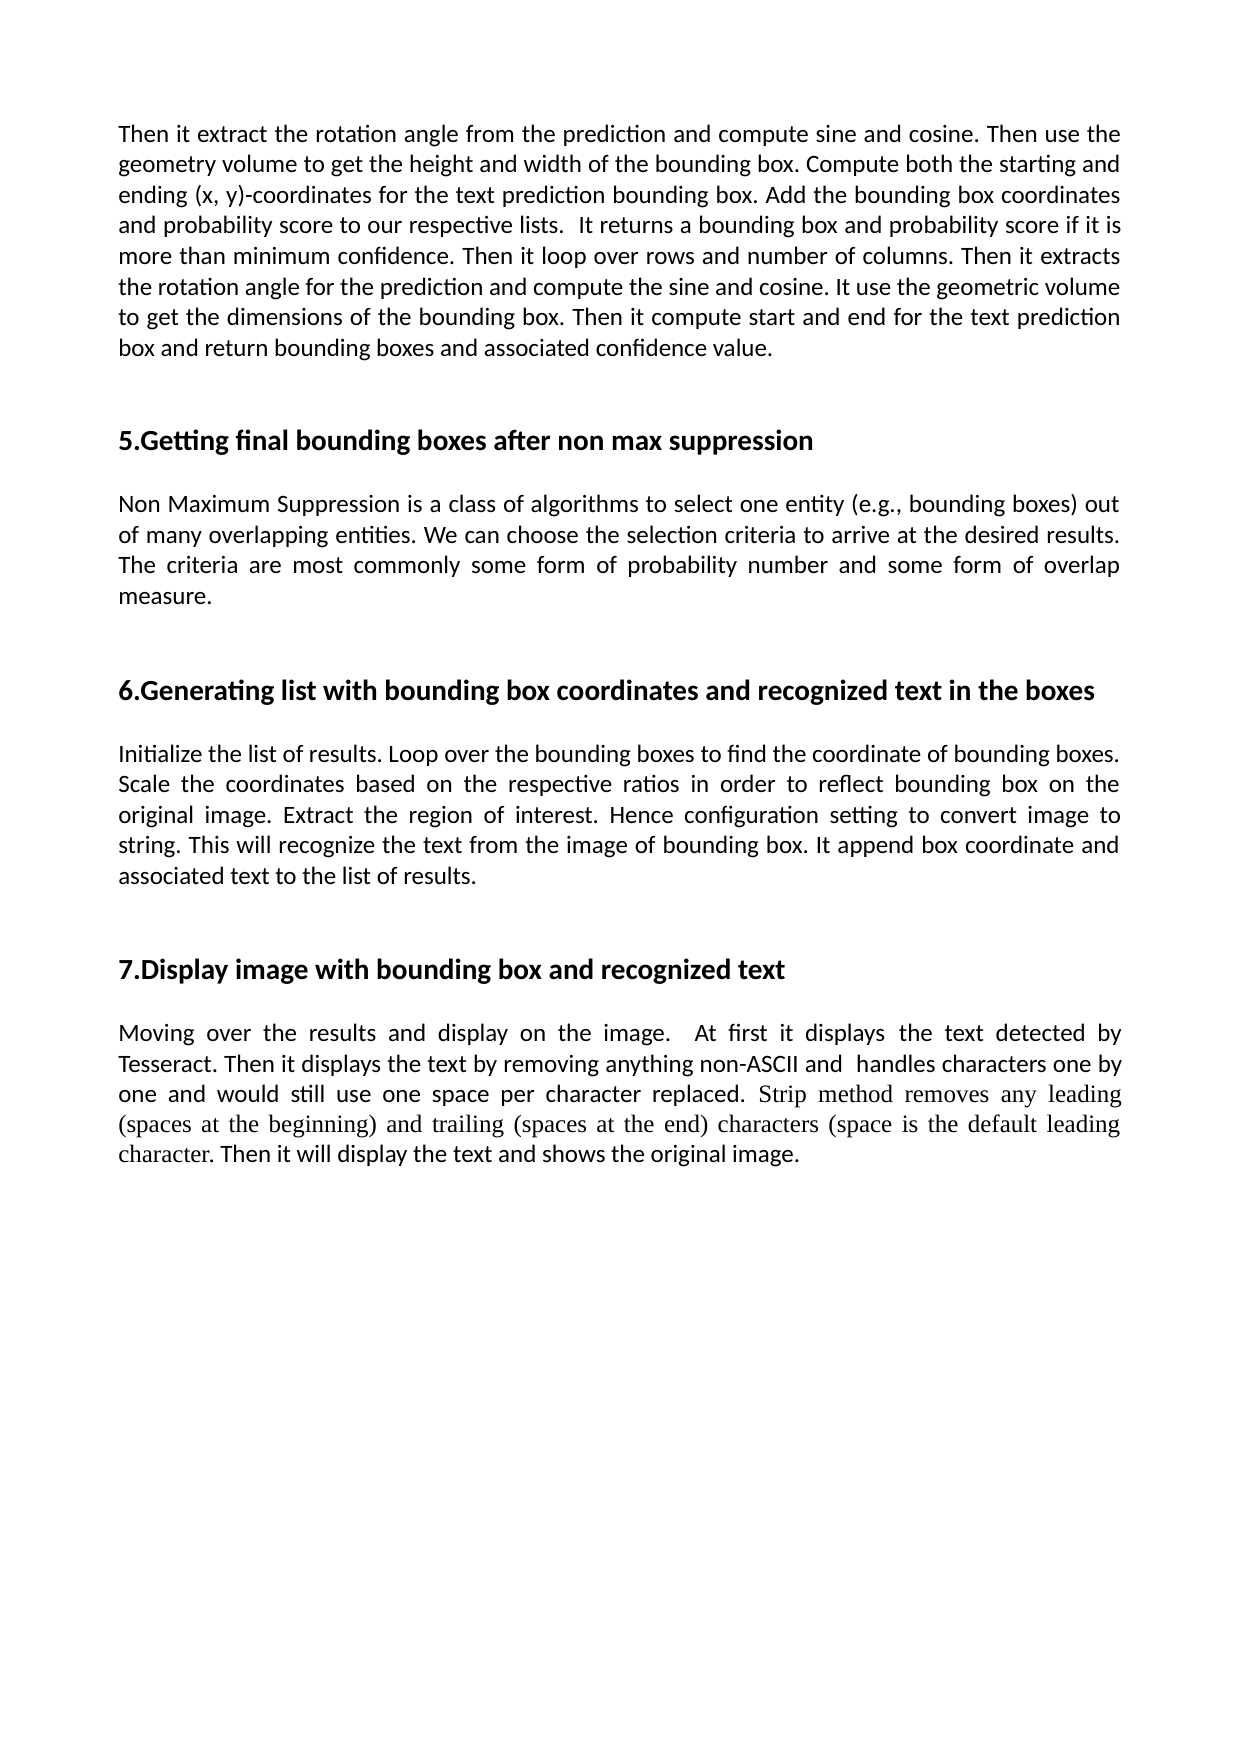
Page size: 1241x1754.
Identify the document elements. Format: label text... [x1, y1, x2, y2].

text Non Maximum Suppression is a class of algorithms to select one entity (e.g., bounding boxes) out of many overlapping entities. We can choose the selection criteria to arrive at the desired results. The criteria are most commonly some form of probability number and some form of overlap measure. [118, 458, 1122, 611]
text Then it extract the rotation angle from the prediction and compute sine and cosine. Then use the geometry volume to get the height and width of the bounding box. Compute both the starting and ending (x, y)-coordinates for the text prediction bounding box. Add the bounding box coordinates and probability score to our respective lists. It returns a bounding box and probability score if it is more than minimum confidence. Then it loop over rows and number of columns. Then it extracts the rotation angle for the prediction and compute the sine and cosine. It use the geometric volume to get the dimensions of the bounding box. Then it compute start and end for the text prediction box and return bounding boxes and associated confidence value. [118, 118, 1122, 362]
text 5.Getting final bounding boxes after non max suppression [118, 422, 1122, 458]
text Initialize the list of results. Loop over the bounding boxes to find the coordinate of bounding boxes. Scale the coordinates based on the respective ratios in order to reflect bounding box on the original image. Extract the region of interest. Hence configuration setting to convert image to string. This will recognize the text from the image of bounding box. It append box coordinate and associated text to the list of results. [118, 707, 1122, 890]
text 7.Display image with bounding box and recognized text [118, 921, 1122, 987]
text 6.Generating list with bounding box coordinates and recognized text in the boxes [118, 641, 1122, 707]
text Moving over the results and display on the image. At first it displays the text detected by Tesseract. Then it displays the text by removing anything non-ASCII and handles characters one by one and would still use one space per character replaced. Strip method removes any leading (spaces at the beginning) and trailing (spaces at the end) characters (space is the default leading character. Then it will display the text and shows the original image. [118, 987, 1122, 1168]
